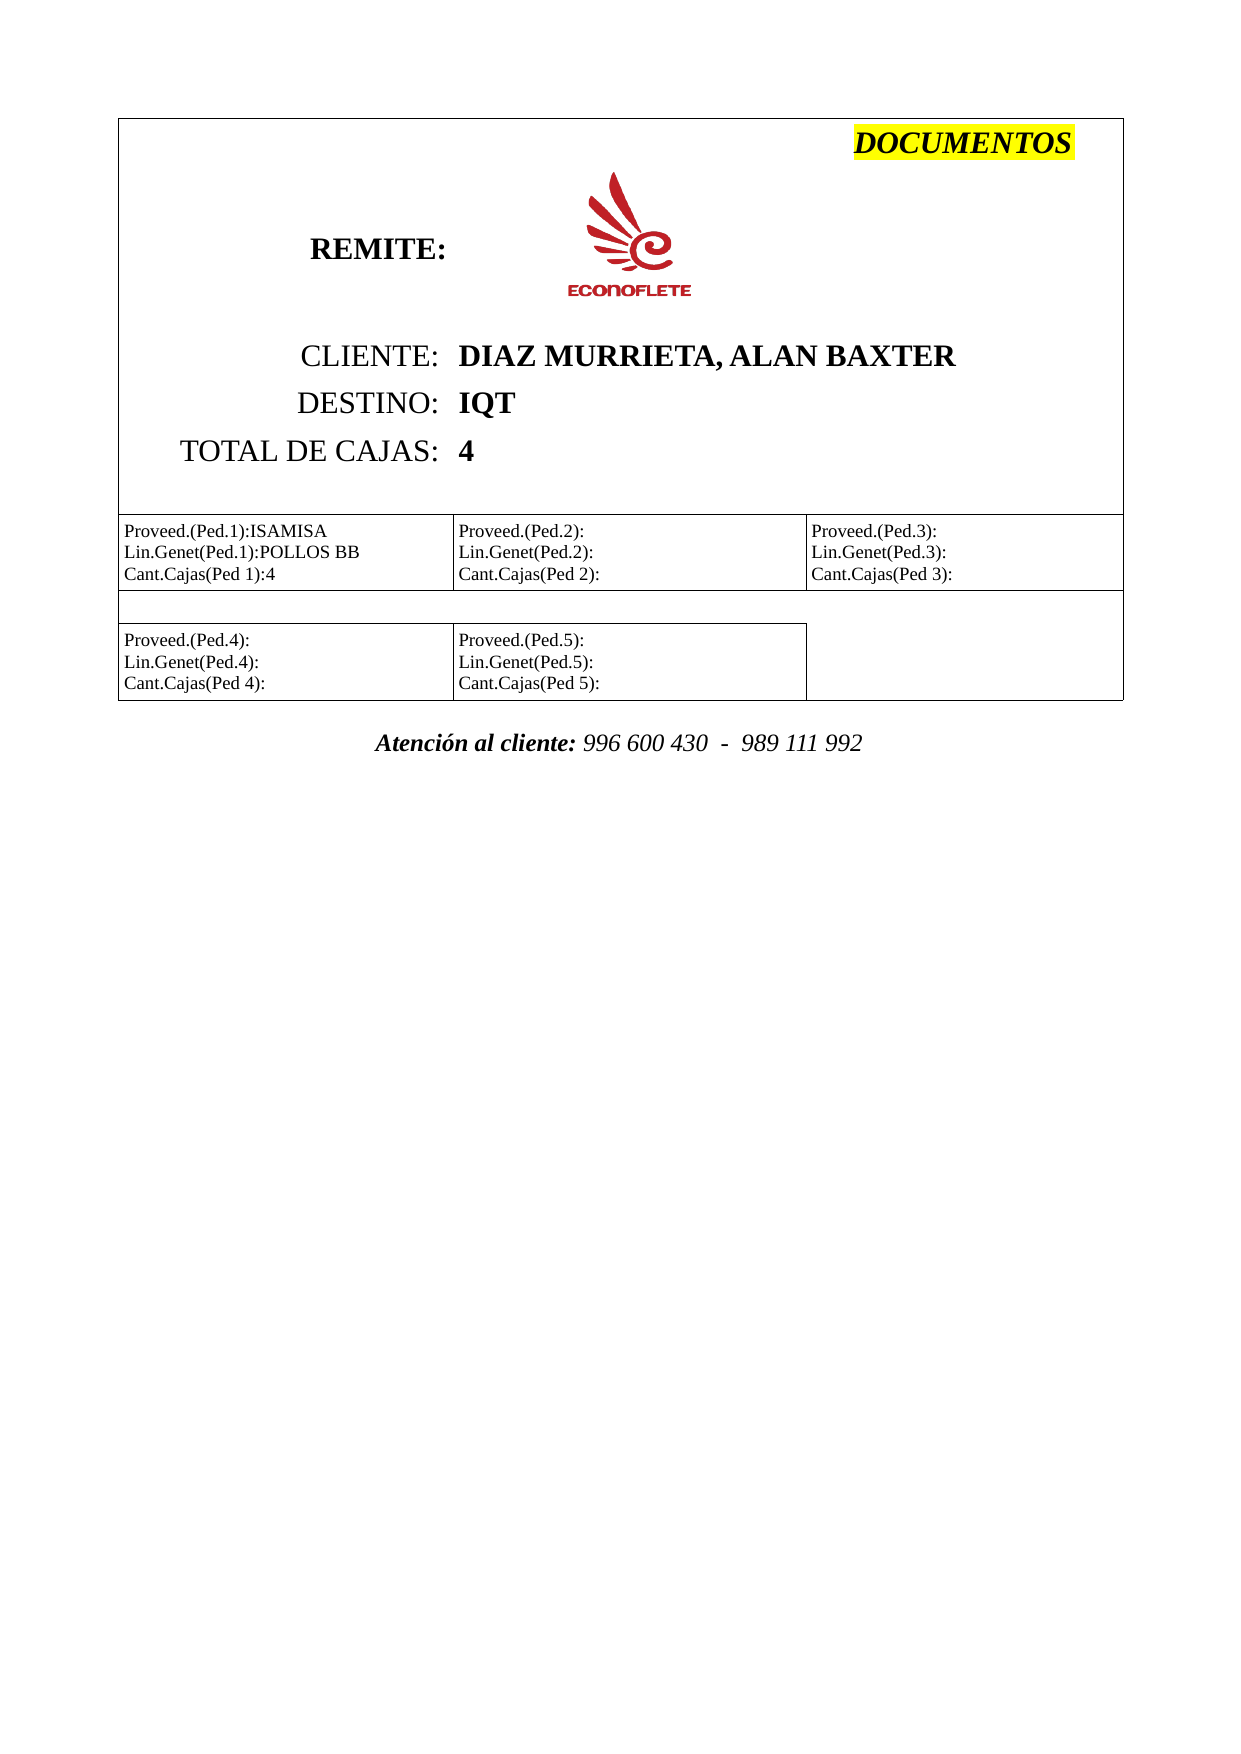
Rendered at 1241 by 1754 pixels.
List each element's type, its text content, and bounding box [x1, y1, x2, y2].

text Atención al cliente: 996 600 430 - 989 111 992 [118, 728, 1122, 757]
table_cell 4 [453, 426, 1123, 474]
table_cell Proveed.(Ped.5): Lin.Genet(Ped.5): Cant.Cajas(Ped 5): [454, 624, 806, 699]
table_cell [453, 474, 806, 514]
table_cell [119, 474, 453, 514]
table_cell Proveed.(Ped.2): Lin.Genet(Ped.2): Cant.Cajas(Ped 2): [454, 515, 806, 590]
table_cell [806, 166, 1123, 332]
table_cell [807, 623, 1123, 699]
table_cell [806, 379, 1123, 426]
table_cell REMITE: [119, 166, 453, 332]
table_cell [453, 591, 806, 623]
picture [552, 171, 707, 297]
table_cell [453, 166, 806, 332]
table_cell DESTINO: [119, 379, 453, 426]
table_header DOCUMENTOS [806, 119, 1123, 166]
table_cell CLIENTE: [119, 332, 453, 379]
table_cell Proveed.(Ped.4): Lin.Genet(Ped.4): Cant.Cajas(Ped 4): [119, 624, 453, 699]
table_cell IQT [453, 379, 806, 426]
table_cell Proveed.(Ped.1):ISAMISA Lin.Genet(Ped.1):POLLOS BB Cant.Cajas(Ped 1):4 [119, 515, 453, 590]
table_cell DIAZ MURRIETA, ALAN BAXTER [453, 332, 1123, 379]
table_cell [806, 591, 1123, 623]
table_cell Proveed.(Ped.3): Lin.Genet(Ped.3): Cant.Cajas(Ped 3): [807, 515, 1123, 590]
table_cell TOTAL DE CAJAS: [119, 426, 453, 474]
table_header [119, 119, 453, 166]
table_cell [119, 591, 453, 623]
table_cell [806, 474, 1123, 514]
table_header [453, 119, 806, 166]
